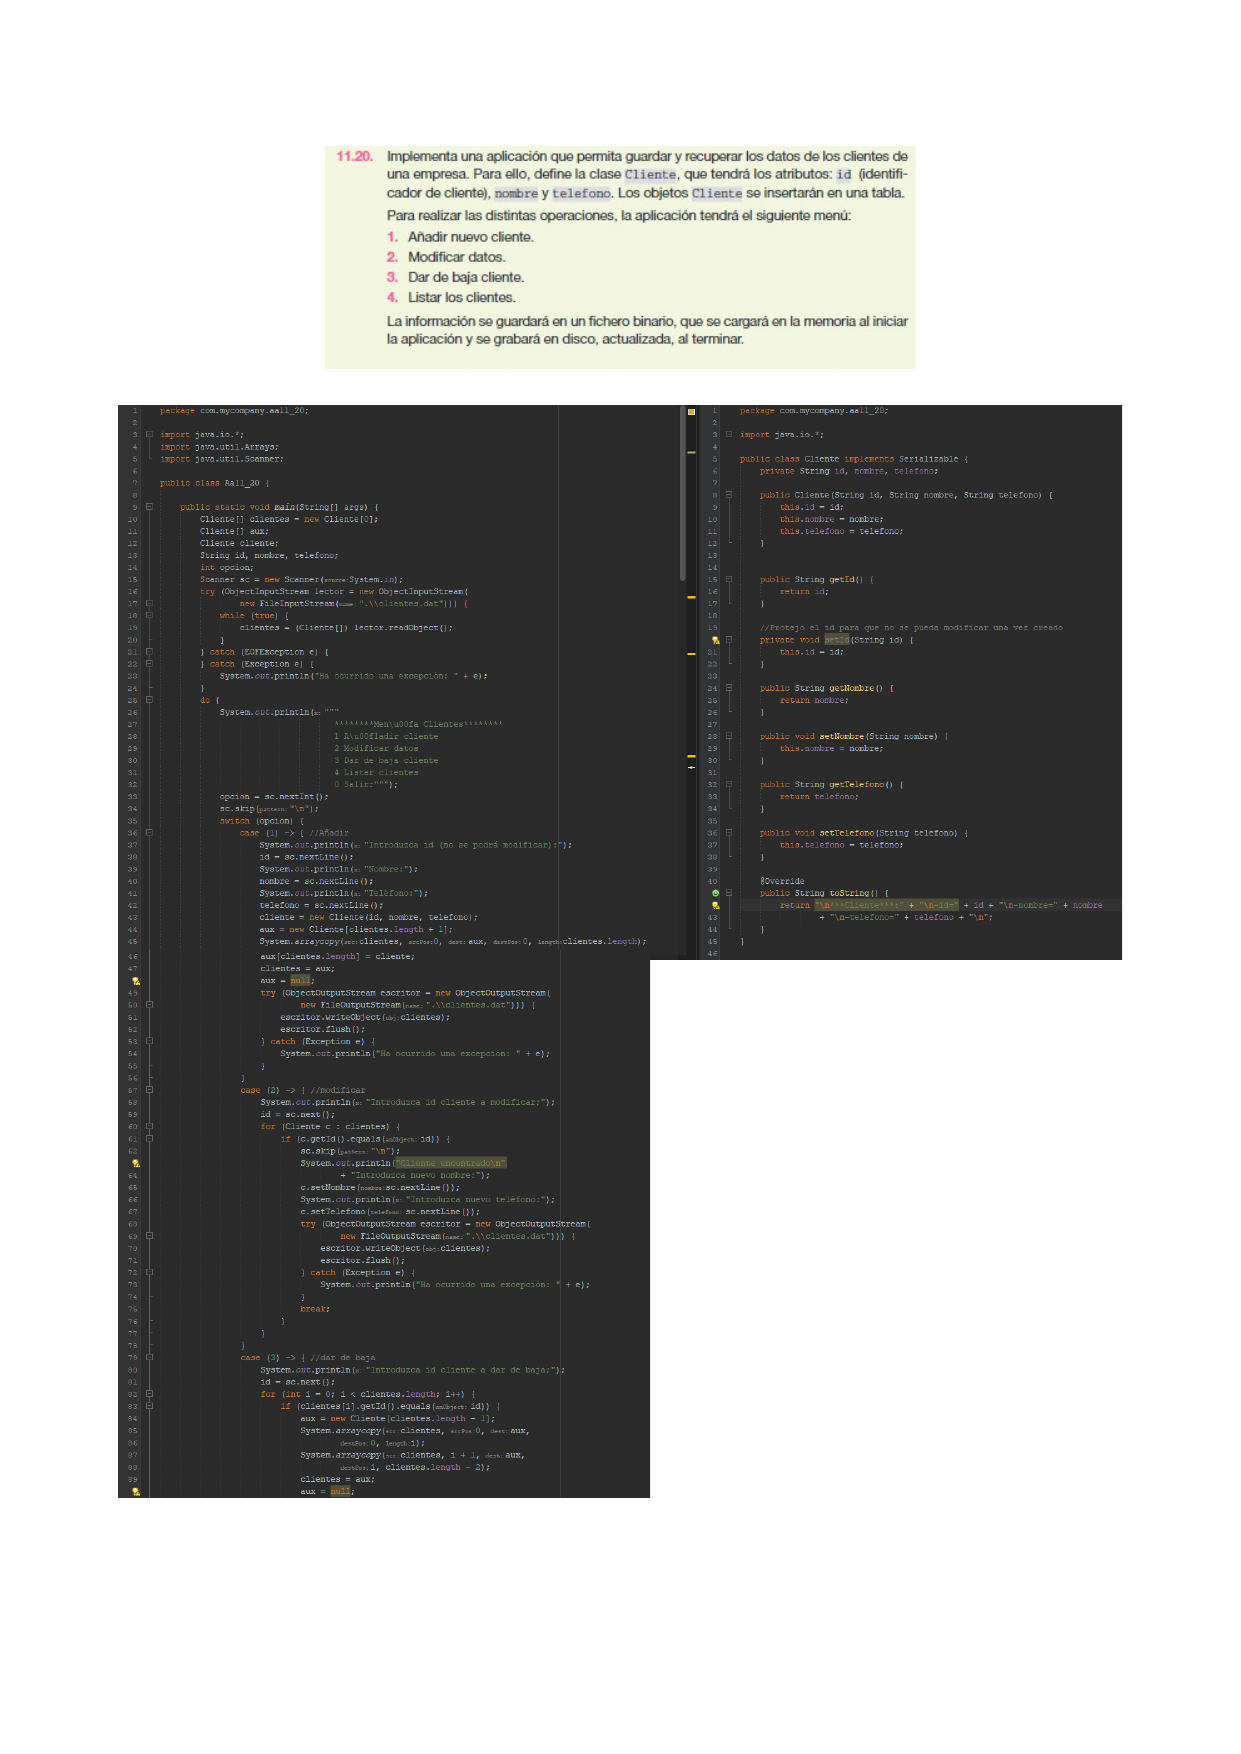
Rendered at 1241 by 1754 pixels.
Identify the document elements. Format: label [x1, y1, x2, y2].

picture [118, 405, 1123, 1498]
picture [324, 146, 916, 369]
